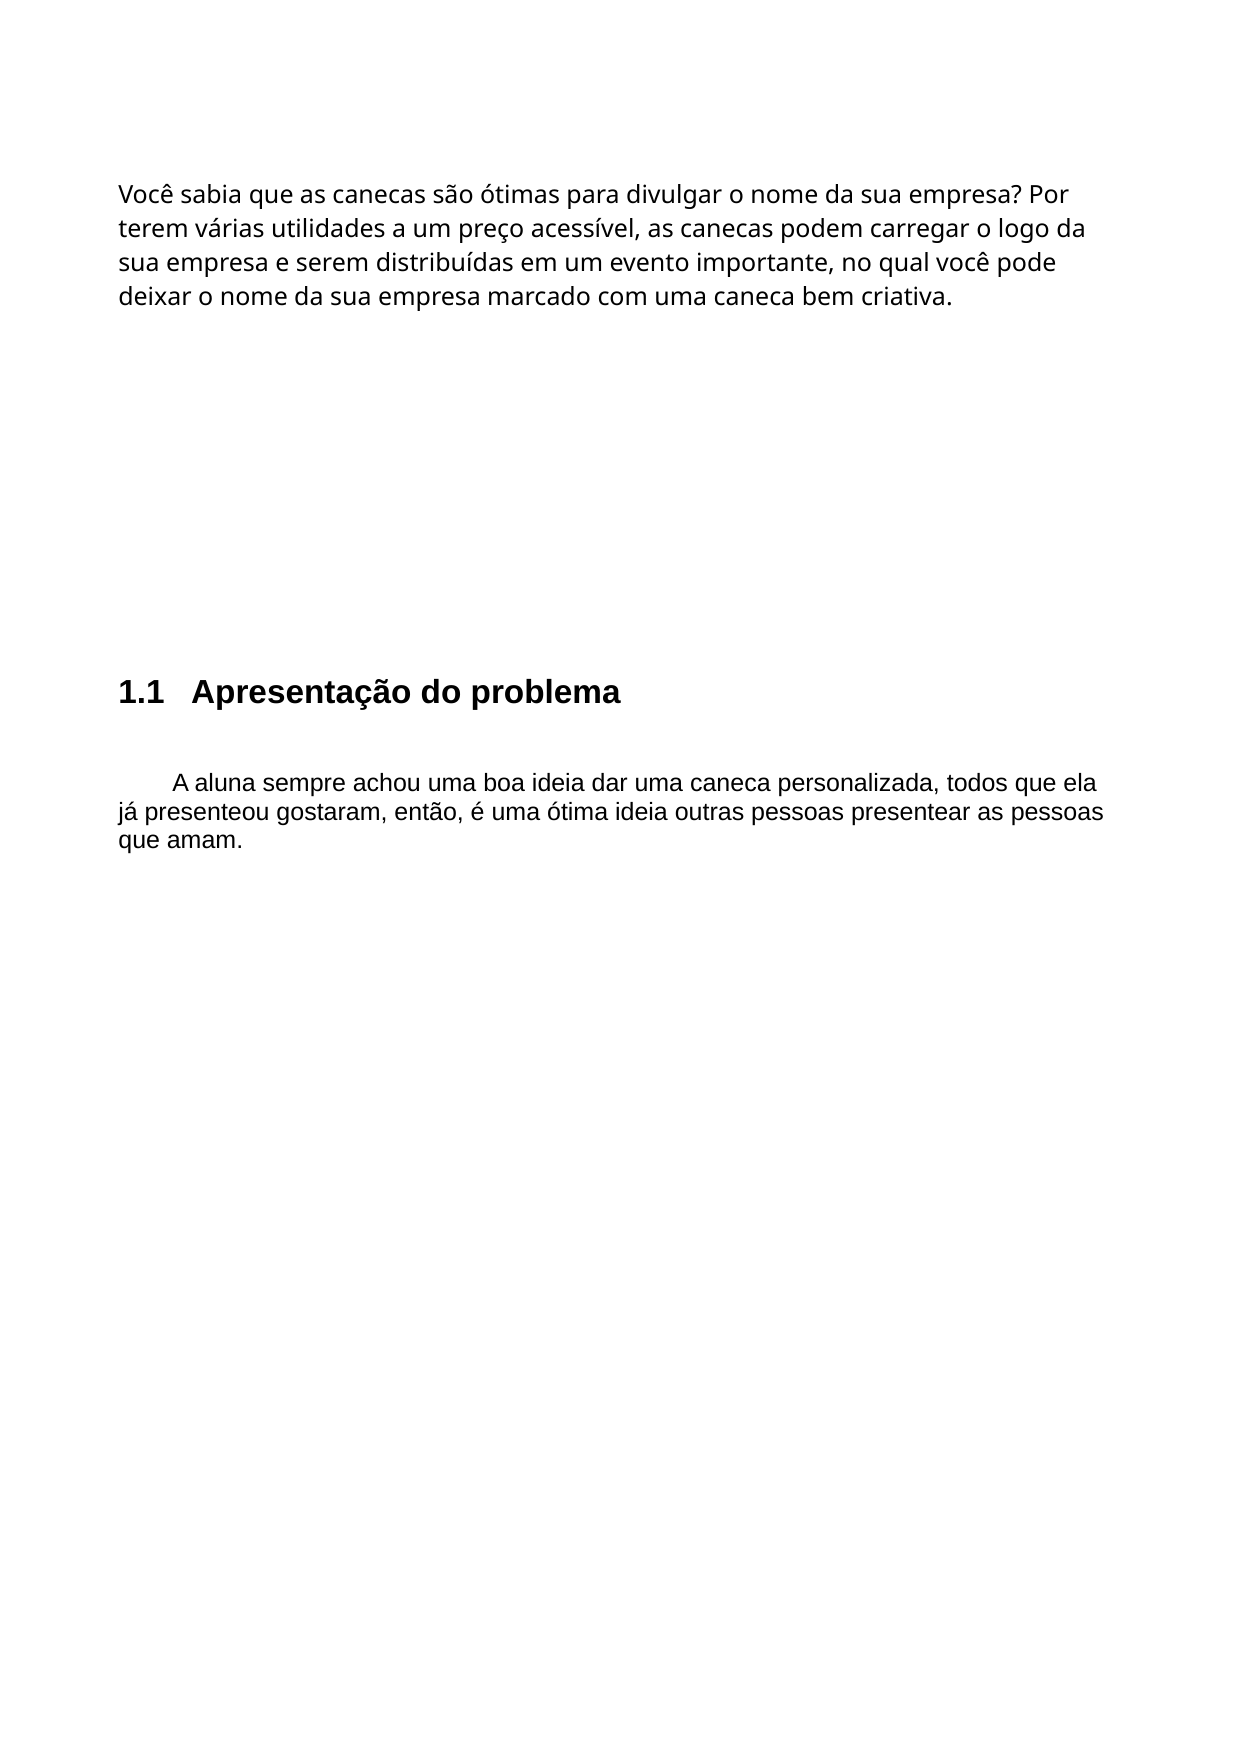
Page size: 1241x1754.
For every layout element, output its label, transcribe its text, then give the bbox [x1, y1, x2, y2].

text 1.1 Apresentação do problema [118, 672, 1122, 710]
text Você sabia que as canecas são ótimas para divulgar o nome da sua empresa? Por terem várias utilidades a um preço acessível, as canecas podem carregar o logo da sua empresa e serem distribuídas em um evento importante, no qual você pode deixar o nome da sua empresa marcado com uma caneca bem criativa. [118, 176, 1122, 313]
text A aluna sempre achou uma boa ideia dar uma caneca personalizada, todos que ela já presenteou gostaram, então, é uma ótima ideia outras pessoas presentear as pessoas que amam. [118, 768, 1122, 854]
